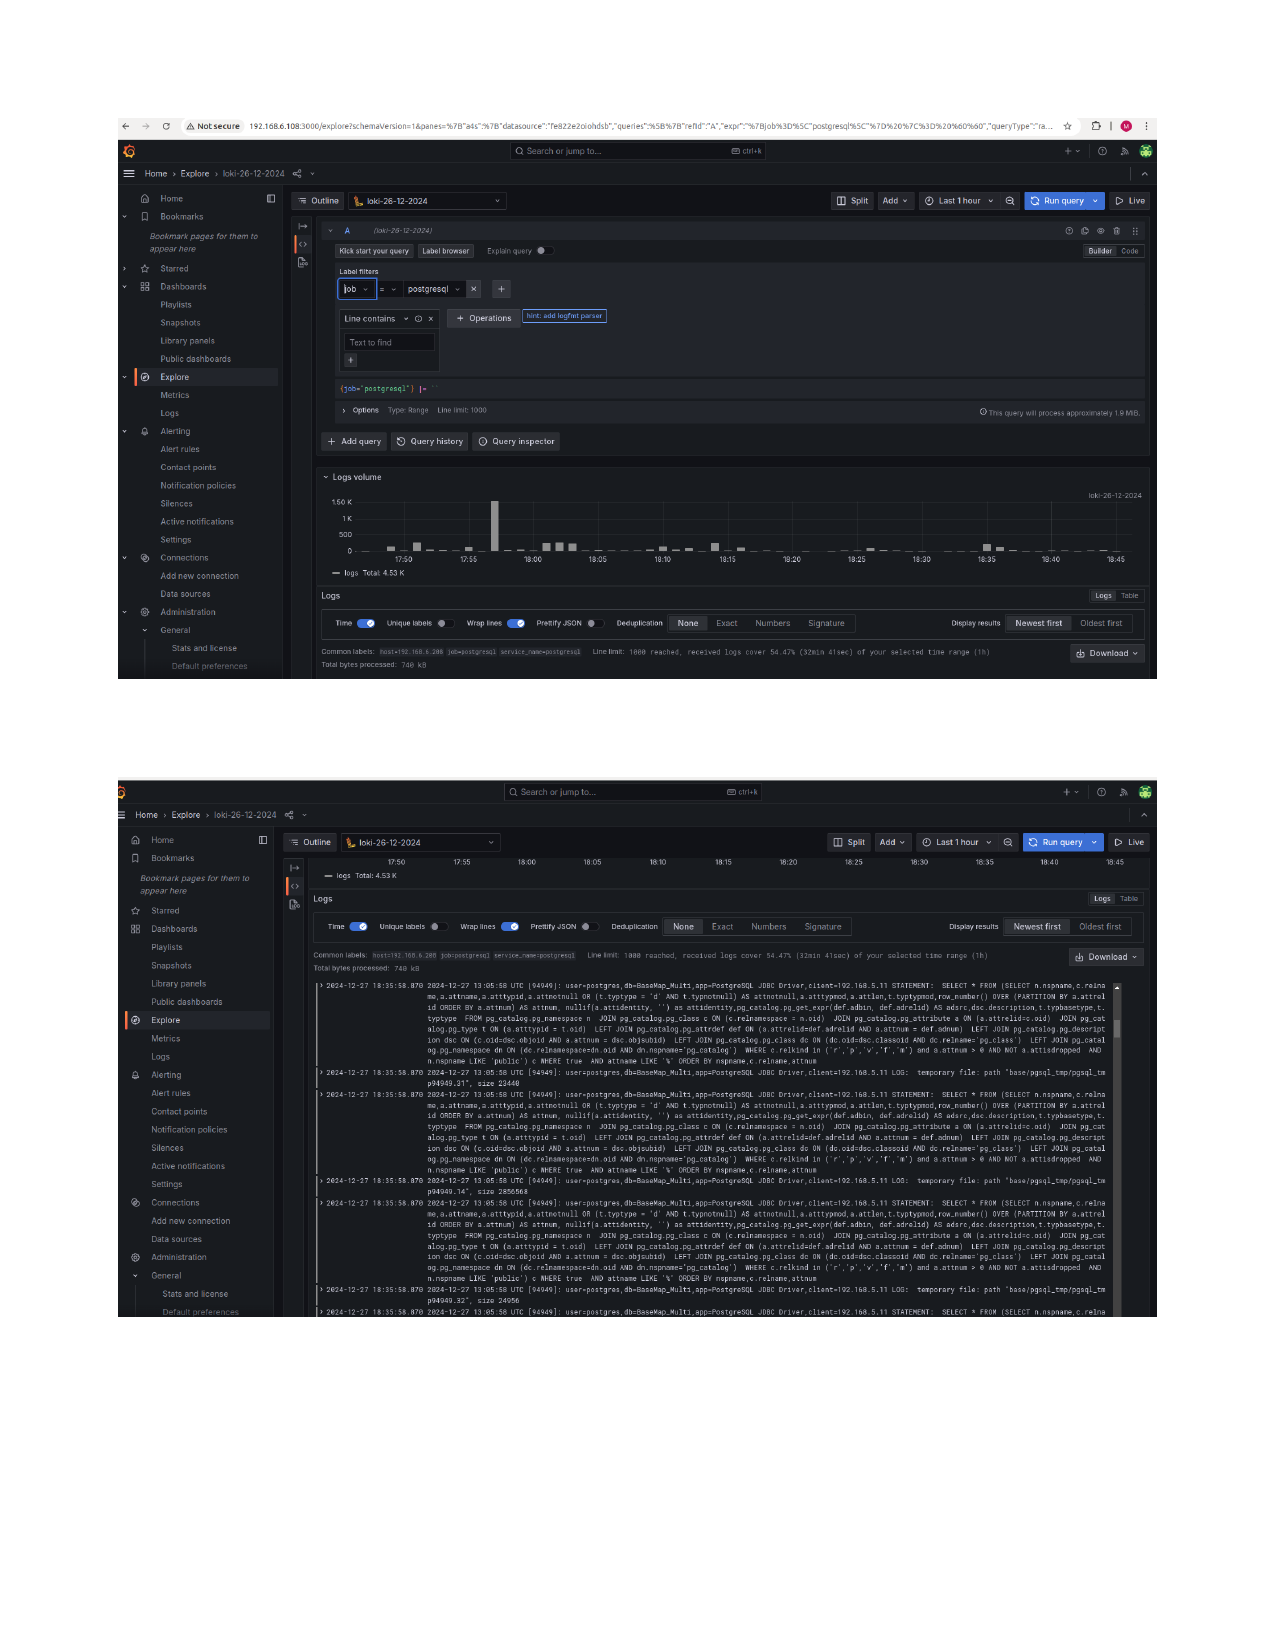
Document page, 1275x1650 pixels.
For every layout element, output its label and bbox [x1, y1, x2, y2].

picture [118, 118, 1157, 679]
picture [118, 777, 1157, 1317]
